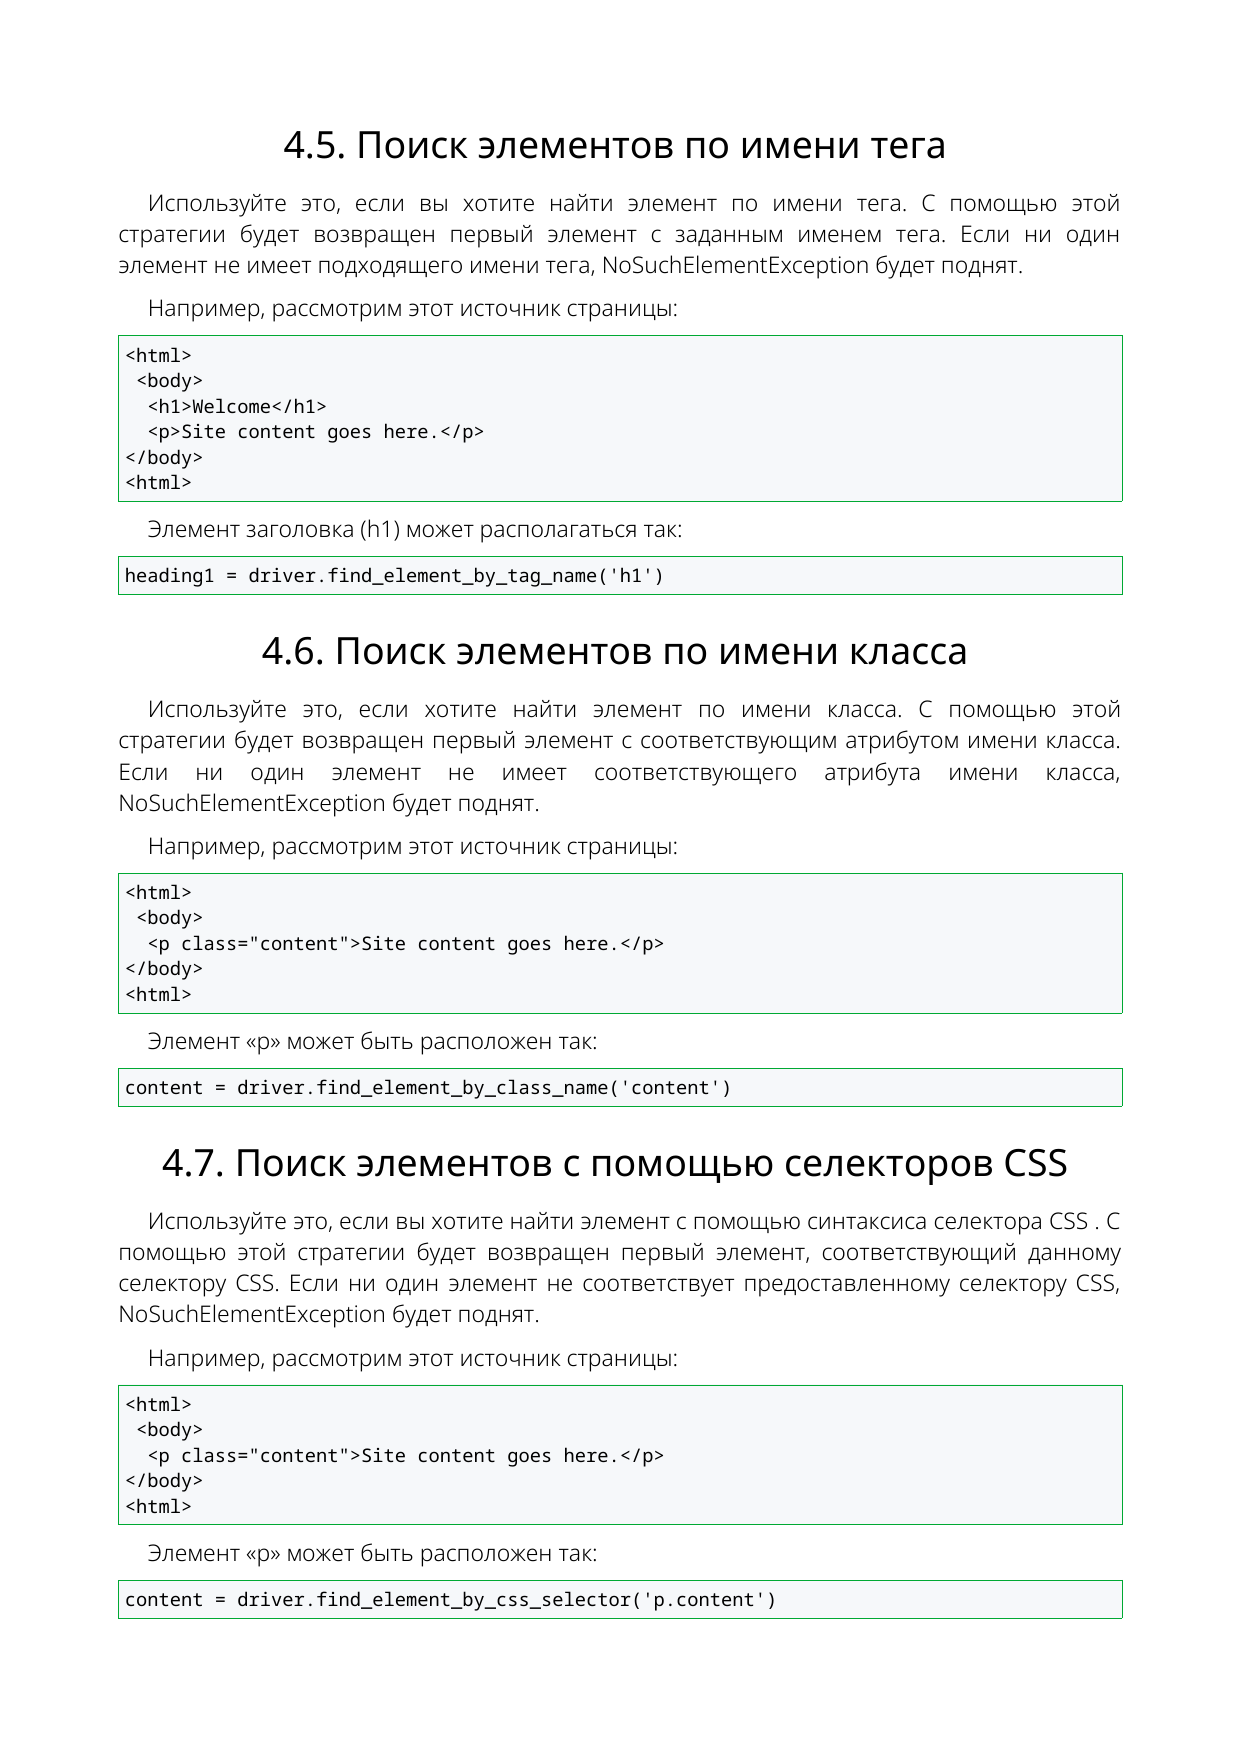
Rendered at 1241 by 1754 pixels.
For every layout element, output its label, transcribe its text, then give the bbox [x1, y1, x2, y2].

text <body> [119, 898, 1122, 924]
text <body> [119, 361, 1122, 386]
text Используйте это, если вы хотите найти элемент по имени тега. С помощью этой стратегии будет возвращен первый элемент с заданным именем тега. Если ни один элемент не имеет подходящего имени тега, NoSuchElementException будет поднят. [118, 187, 1122, 281]
subtitle 4.5. Поиск элементов по имени тега [118, 118, 1122, 169]
text <html> [119, 336, 1122, 361]
text <html> [119, 1487, 1122, 1524]
text Элемент заголовка (h1) может располагаться так: [118, 513, 1122, 544]
text <html> [119, 975, 1122, 1013]
subtitle 4.6. Поиск элементов по имени класса [118, 624, 1122, 675]
text Например, рассмотрим этот источник страницы: [118, 830, 1122, 861]
text <html> [119, 463, 1122, 501]
text <html> [119, 1386, 1122, 1410]
text Элемент «p» может быть расположен так: [118, 1025, 1122, 1056]
subtitle 4.7. Поиск элементов с помощью селекторов CSS [118, 1136, 1122, 1187]
text <p>Site content goes here.</p> [119, 412, 1122, 437]
text </body> [119, 437, 1122, 463]
text <body> [119, 1410, 1122, 1436]
text <html> [119, 874, 1122, 898]
text Например, рассмотрим этот источник страницы: [118, 1341, 1122, 1373]
text <h1>Welcome</h1> [119, 386, 1122, 412]
text </body> [119, 1461, 1122, 1487]
text Например, рассмотрим этот источник страницы: [118, 292, 1122, 324]
text <p class="content">Site content goes here.</p> [119, 924, 1122, 949]
text </body> [119, 949, 1122, 975]
text content = driver.find_element_by_class_name('content') [119, 1069, 1122, 1106]
text <p class="content">Site content goes here.</p> [119, 1436, 1122, 1461]
text Используйте это, если вы хотите найти элемент с помощью синтаксиса селектора CSS . С помощью этой стратегии будет возвращен первый элемент, соответствующий данному селектору CSS. Если ни один элемент не соответствует предоставленному селектору CSS, NoSuchElementException будет поднят. [118, 1205, 1122, 1330]
text Используйте это, если хотите найти элемент по имени класса. С помощью этой стратегии будет возвращен первый элемент с соответствующим атрибутом имени класса. Если ни один элемент не имеет соответствующего атрибута имени класса, NoSuchElementException будет поднят. [118, 693, 1122, 818]
text Элемент «p» может быть расположен так: [118, 1537, 1122, 1568]
text content = driver.find_element_by_css_selector('p.content') [119, 1581, 1122, 1618]
text heading1 = driver.find_element_by_tag_name('h1') [119, 557, 1122, 594]
